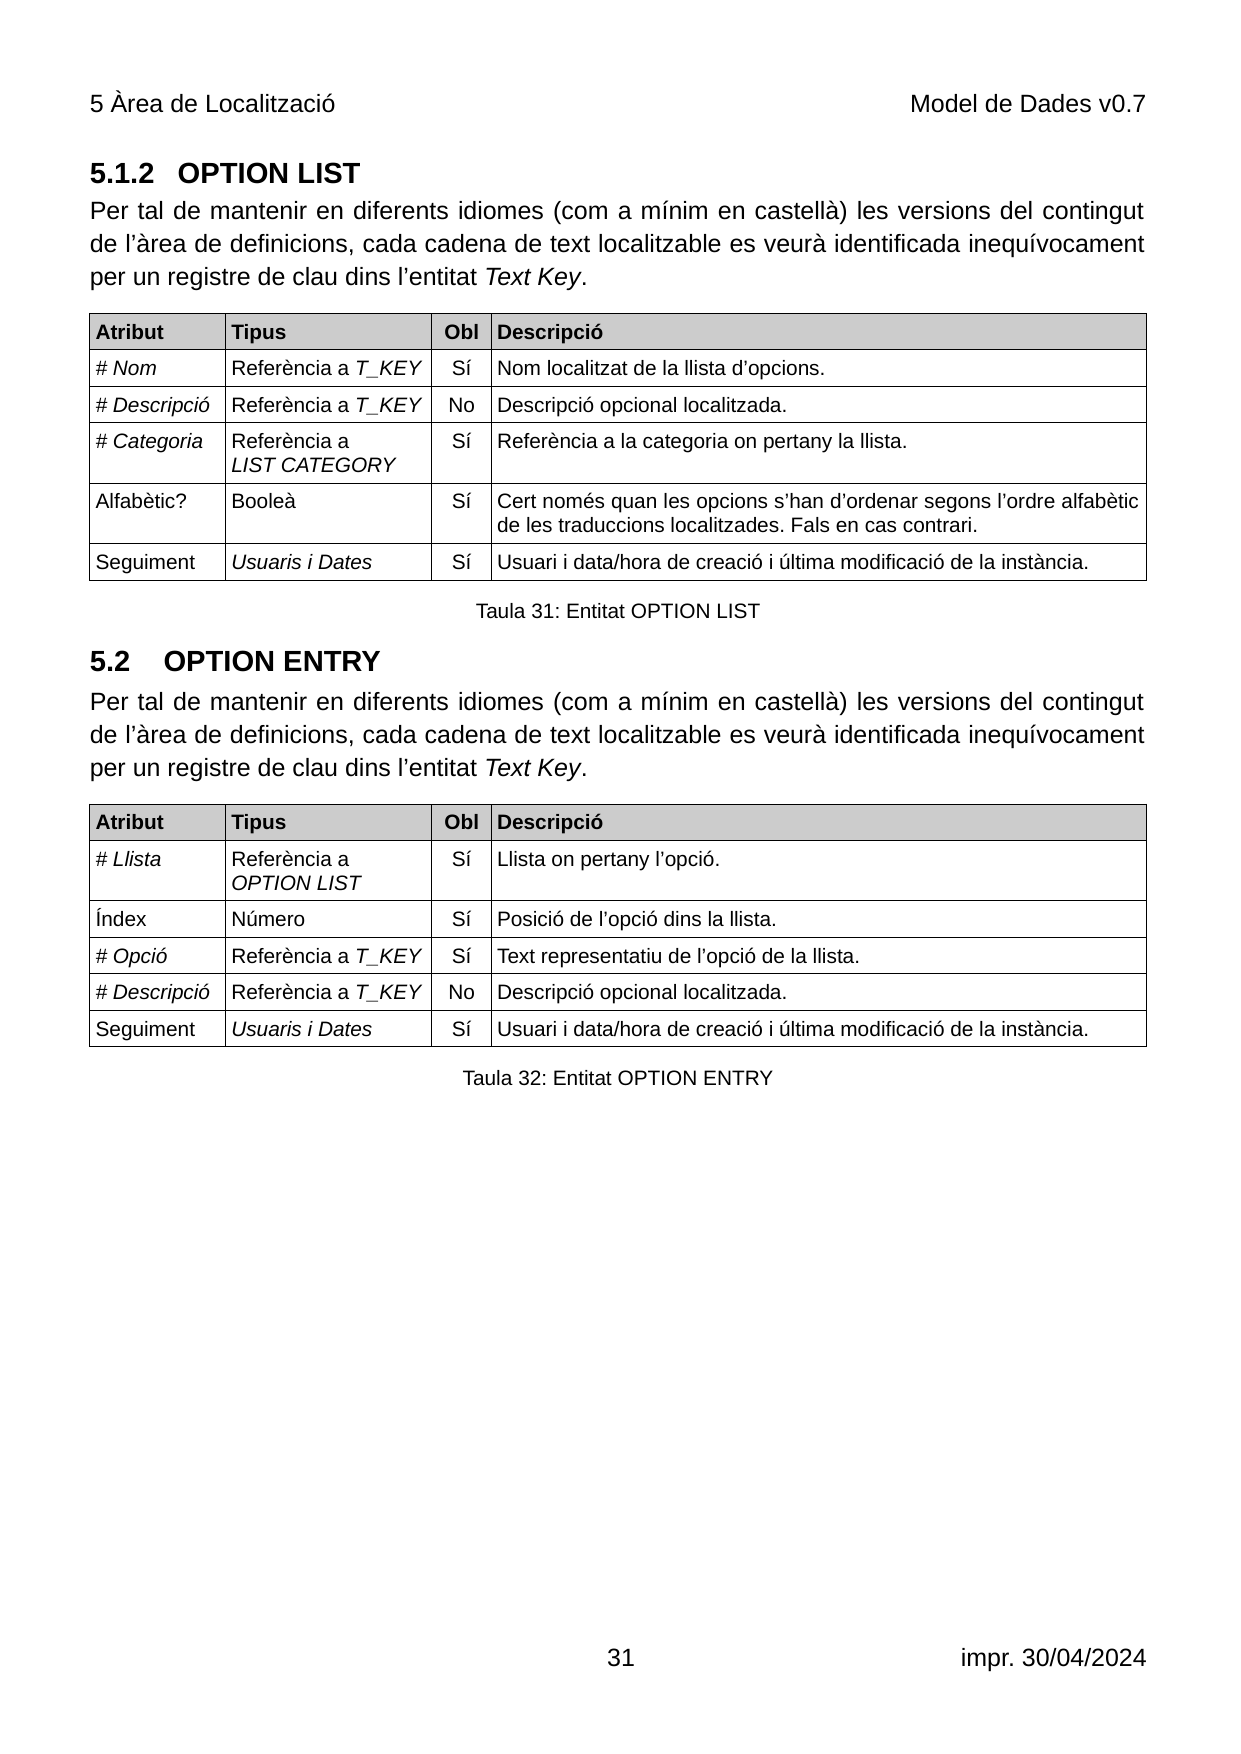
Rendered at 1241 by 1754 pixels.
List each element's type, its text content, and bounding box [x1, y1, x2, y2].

table_cell Sí [432, 350, 491, 386]
text Per tal de mantenir en diferents idiomes (com a mínim en castellà) les versions del contingut de l’àrea de definicions, cada cadena de text localitzable es veurà identificada inequívocament per un registre de clau dins l’entitat Text Key. [89, 687, 1146, 781]
table_cell Usuari i data/hora de creació i última modificació de la instància. [492, 544, 1146, 579]
table_header Descripció [492, 314, 1146, 349]
table_cell # Llista [90, 841, 225, 900]
table_cell Usuari i data/hora de creació i última modificació de la instància. [492, 1011, 1146, 1046]
table_cell Referència a OPTION LIST [226, 841, 431, 900]
table_cell Índex [90, 901, 225, 937]
table_cell Referència a LIST CATEGORY [226, 423, 431, 483]
table_cell Referència a T_KEY [226, 350, 431, 386]
table_cell Sí [432, 938, 491, 973]
subtitle OPTION LIST [89, 157, 1146, 190]
table_cell Usuaris i Dates [226, 1011, 431, 1046]
table_cell Seguiment [90, 544, 225, 579]
table_cell Llista on pertany l’opció. [492, 841, 1146, 900]
table_header Obl [432, 314, 491, 349]
table_header Tipus [226, 314, 431, 349]
table_cell Sí [432, 484, 491, 543]
table_header Tipus [226, 805, 431, 840]
table_cell Descripció opcional localitzada. [492, 387, 1146, 422]
table_cell Alfabètic? [90, 484, 225, 543]
table_cell Booleà [226, 484, 431, 543]
table_cell # Nom [90, 350, 225, 386]
table_cell # Descripció [90, 974, 225, 1010]
table_cell Posició de l’opció dins la llista. [492, 901, 1146, 937]
table_cell Referència a T_KEY [226, 938, 431, 973]
table_cell # Categoria [90, 423, 225, 483]
table_cell Cert només quan les opcions s’han d’ordenar segons l’ordre alfabètic de les traduccions localitzades. Fals en cas contrari. [492, 484, 1146, 543]
table_cell Text representatiu de l’opció de la llista. [492, 938, 1146, 973]
table_cell Sí [432, 901, 491, 937]
table_cell Sí [432, 841, 491, 900]
table_header Atribut [90, 314, 225, 349]
table_cell Referència a T_KEY [226, 387, 431, 422]
table_cell Sí [432, 1011, 491, 1046]
text Taula 31: Entitat OPTION LIST [89, 599, 1146, 623]
table_cell Seguiment [90, 1011, 225, 1046]
table_cell Sí [432, 544, 491, 579]
table_cell Número [226, 901, 431, 937]
table_cell No [432, 387, 491, 422]
table_cell No [432, 974, 491, 1010]
table_cell Referència a la categoria on pertany la llista. [492, 423, 1146, 483]
text Taula 32: Entitat OPTION ENTRY [89, 1066, 1146, 1089]
table_header Obl [432, 805, 491, 840]
table_cell # Opció [90, 938, 225, 973]
table_header Descripció [492, 805, 1146, 840]
table_cell Sí [432, 423, 491, 483]
table_cell # Descripció [90, 387, 225, 422]
text Per tal de mantenir en diferents idiomes (com a mínim en castellà) les versions del contingut de l’àrea de definicions, cada cadena de text localitzable es veurà identificada inequívocament per un registre de clau dins l’entitat Text Key. [89, 196, 1146, 291]
table_cell Usuaris i Dates [226, 544, 431, 579]
table_cell Nom localitzat de la llista d’opcions. [492, 350, 1146, 386]
table_cell Descripció opcional localitzada. [492, 974, 1146, 1010]
table_cell Referència a T_KEY [226, 974, 431, 1010]
table_header Atribut [90, 805, 225, 840]
subtitle OPTION ENTRY [89, 644, 1146, 678]
